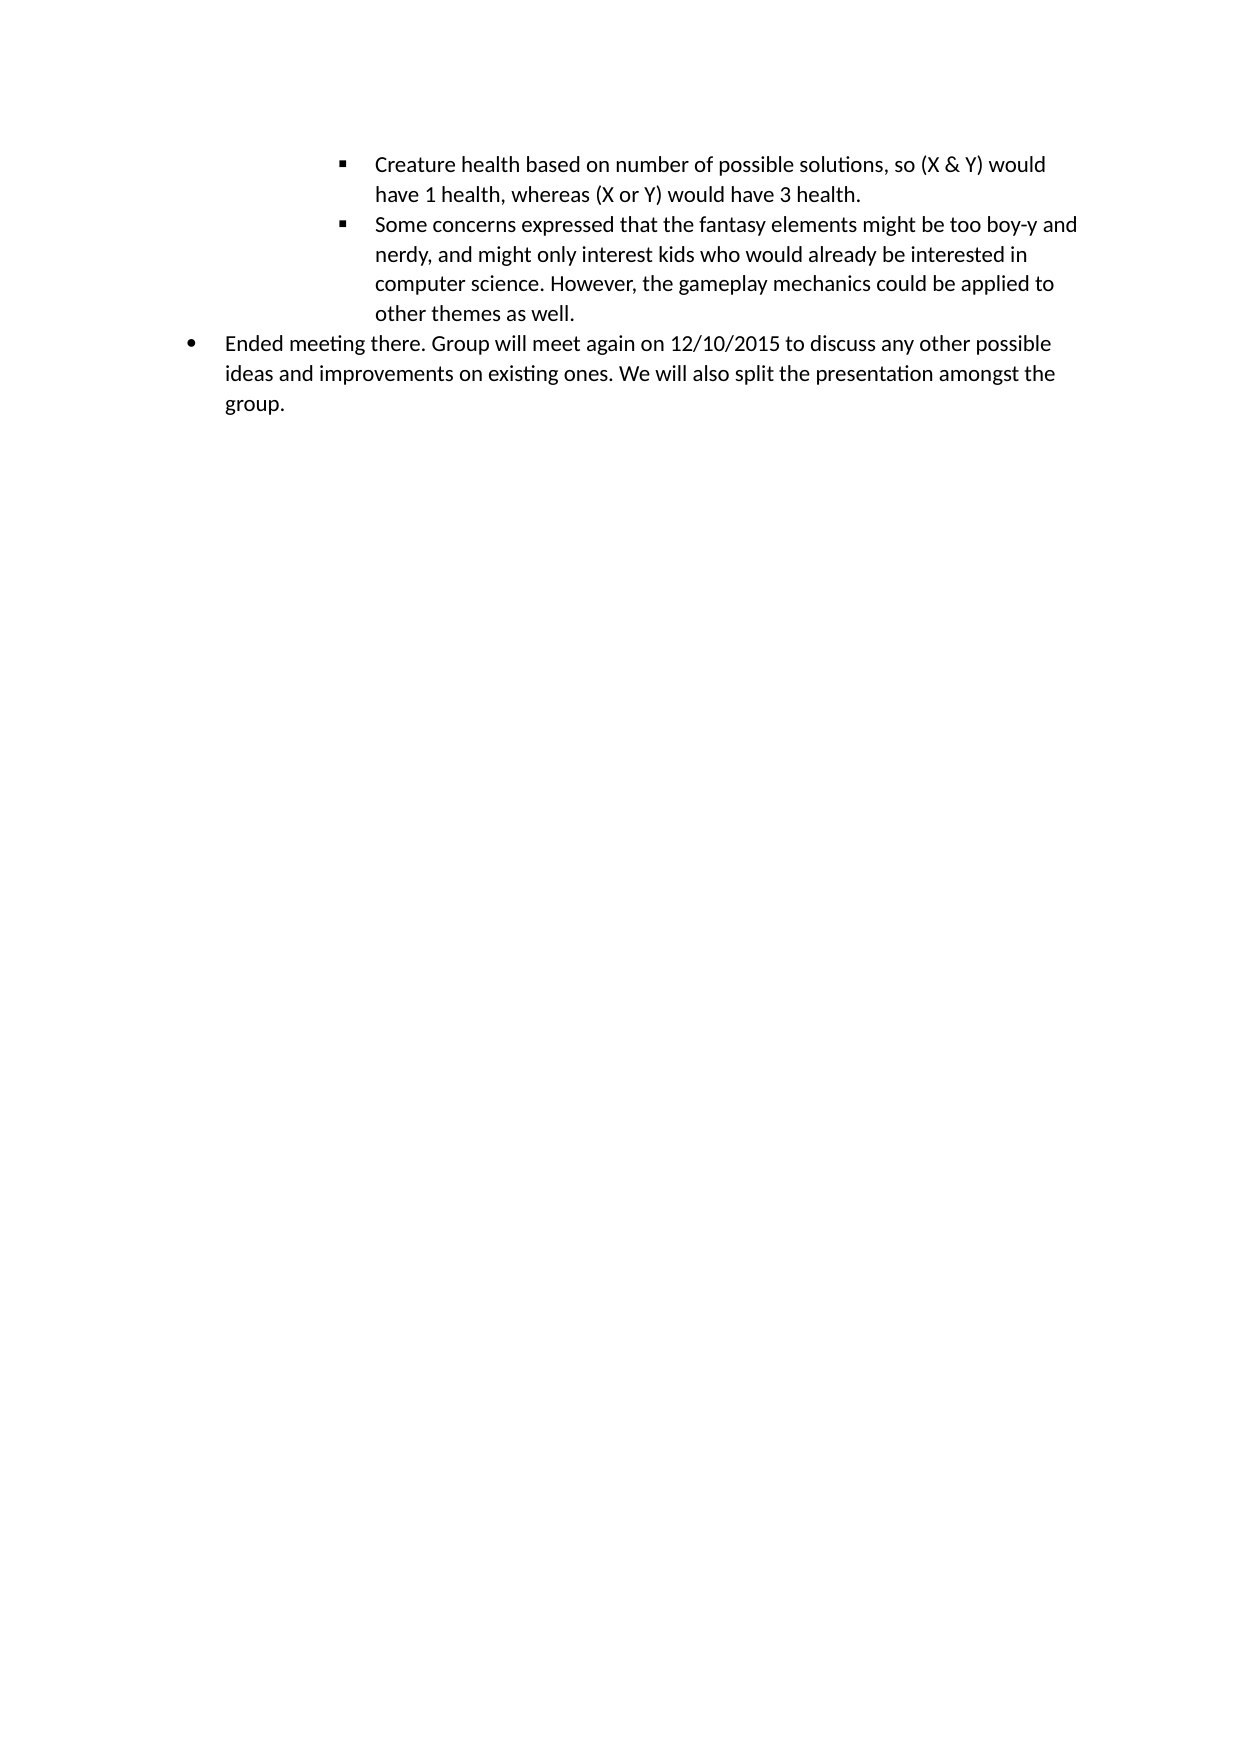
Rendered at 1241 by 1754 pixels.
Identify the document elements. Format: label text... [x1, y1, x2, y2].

list Creature health based on number of possible solutions, so (X & Y) would have 1 health, whereas (X or Y) would have 3 health. [337, 150, 1090, 208]
list Some concerns expressed that the fantasy elements might be too boy-y and nerdy, and might only interest kids who would already be interested in computer science. However, the gameplay mechanics could be applied to other themes as well. [337, 210, 1090, 327]
list Ended meeting there. Group will meet again on 12/10/2015 to discuss any other possible ideas and improvements on existing ones. We will also split the presentation amongst the group. [187, 329, 1090, 417]
